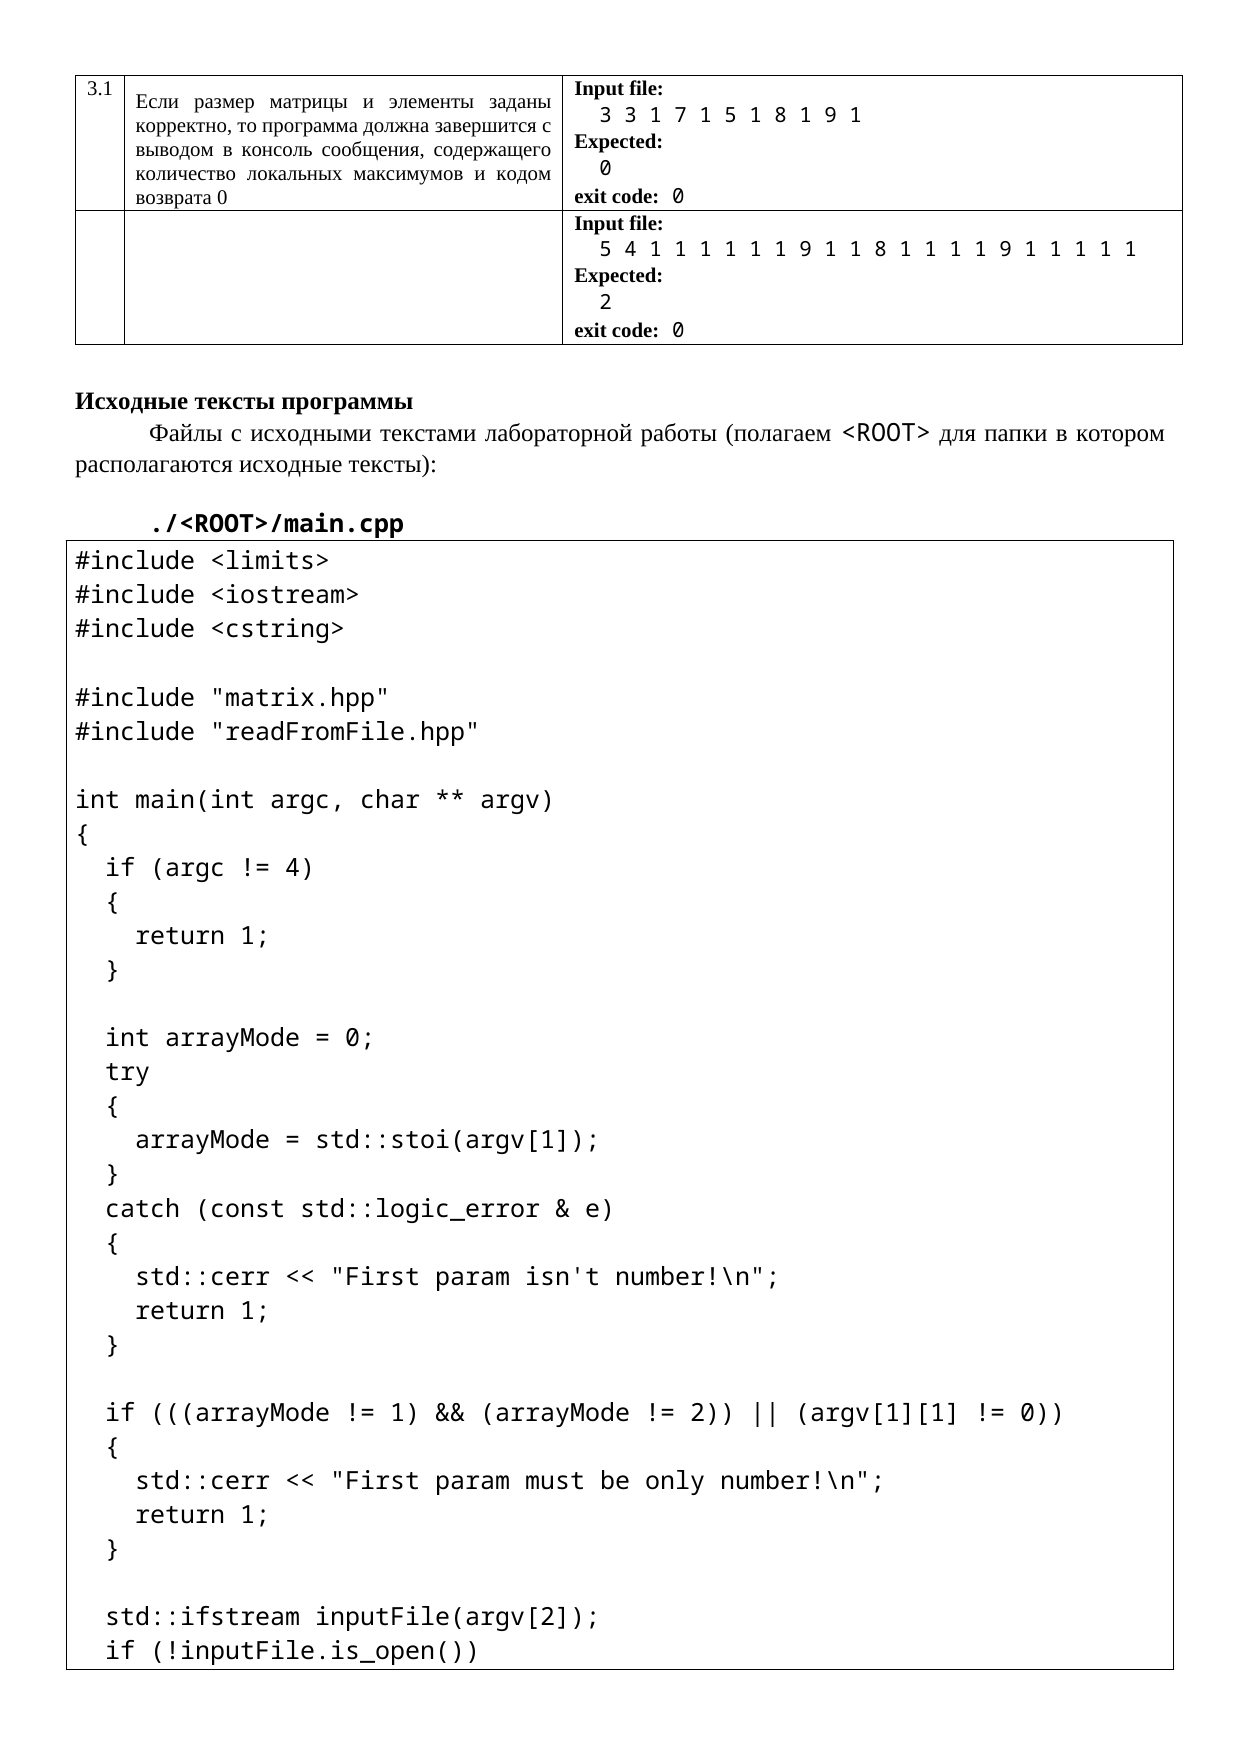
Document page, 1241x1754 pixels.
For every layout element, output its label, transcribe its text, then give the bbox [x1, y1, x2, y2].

text { [75, 1429, 1165, 1463]
text } [75, 1531, 1165, 1565]
text std::cerr << "First param isn't number!\n"; [75, 1258, 1165, 1292]
text std::ifstream inputFile(argv[2]); [75, 1599, 1165, 1630]
text Исходные тексты программы [75, 386, 1165, 415]
text int main(int argc, char ** argv) [75, 781, 1165, 816]
table_cell [76, 211, 124, 344]
text return 1; [75, 1292, 1165, 1326]
text int arrayMode = 0; [75, 1020, 1165, 1054]
table_cell 3.1 [76, 76, 124, 209]
text #include "matrix.hpp" [75, 679, 1165, 713]
text { [75, 884, 1165, 918]
text if (argc != 4) [75, 849, 1165, 884]
text #include <limits> [67, 541, 1173, 577]
text return 1; [75, 918, 1165, 952]
text { [75, 1224, 1165, 1258]
text } [75, 1326, 1165, 1361]
text catch (const std::logic_error & e) [75, 1190, 1165, 1224]
text if (!inputFile.is_open()) [67, 1630, 1173, 1669]
text { [75, 816, 1165, 849]
text #include <cstring> [75, 611, 1165, 645]
text arrayMode = std::stoi(argv[1]); [75, 1122, 1165, 1156]
text } [75, 952, 1165, 986]
text if (((arrayMode != 1) && (arrayMode != 2)) || (argv[1][1] != 0)) [75, 1394, 1165, 1429]
text ./<ROOT>/main.cpp [75, 506, 1165, 540]
text std::cerr << "First param must be only number!\n"; [75, 1463, 1165, 1497]
text try [75, 1054, 1165, 1088]
text Файлы с исходными текстами лабораторной работы (полагаем <ROOT> для папки в котором располагаются исходные тексты): [75, 415, 1165, 478]
table_cell [125, 211, 562, 344]
text #include "readFromFile.hpp" [75, 713, 1165, 747]
text } [75, 1156, 1165, 1190]
table_cell Input file: 3 3 1 7 1 5 1 8 1 9 1 Expected: 0 exit code: 0 [563, 76, 1182, 209]
text #include <iostream> [75, 577, 1165, 611]
text return 1; [75, 1497, 1165, 1531]
table_cell Input file: 5 4 1 1 1 1 1 1 9 1 1 8 1 1 1 1 9 1 1 1 1 1 Expected: 2 exit code: 0 [563, 211, 1182, 344]
text { [75, 1088, 1165, 1122]
table_cell Если размер матрицы и элементы заданы корректно, то программа должна завершится с выводом в консоль сообщения, содержащего количество локальных максимумов и кодом возврата 0 [125, 76, 562, 209]
